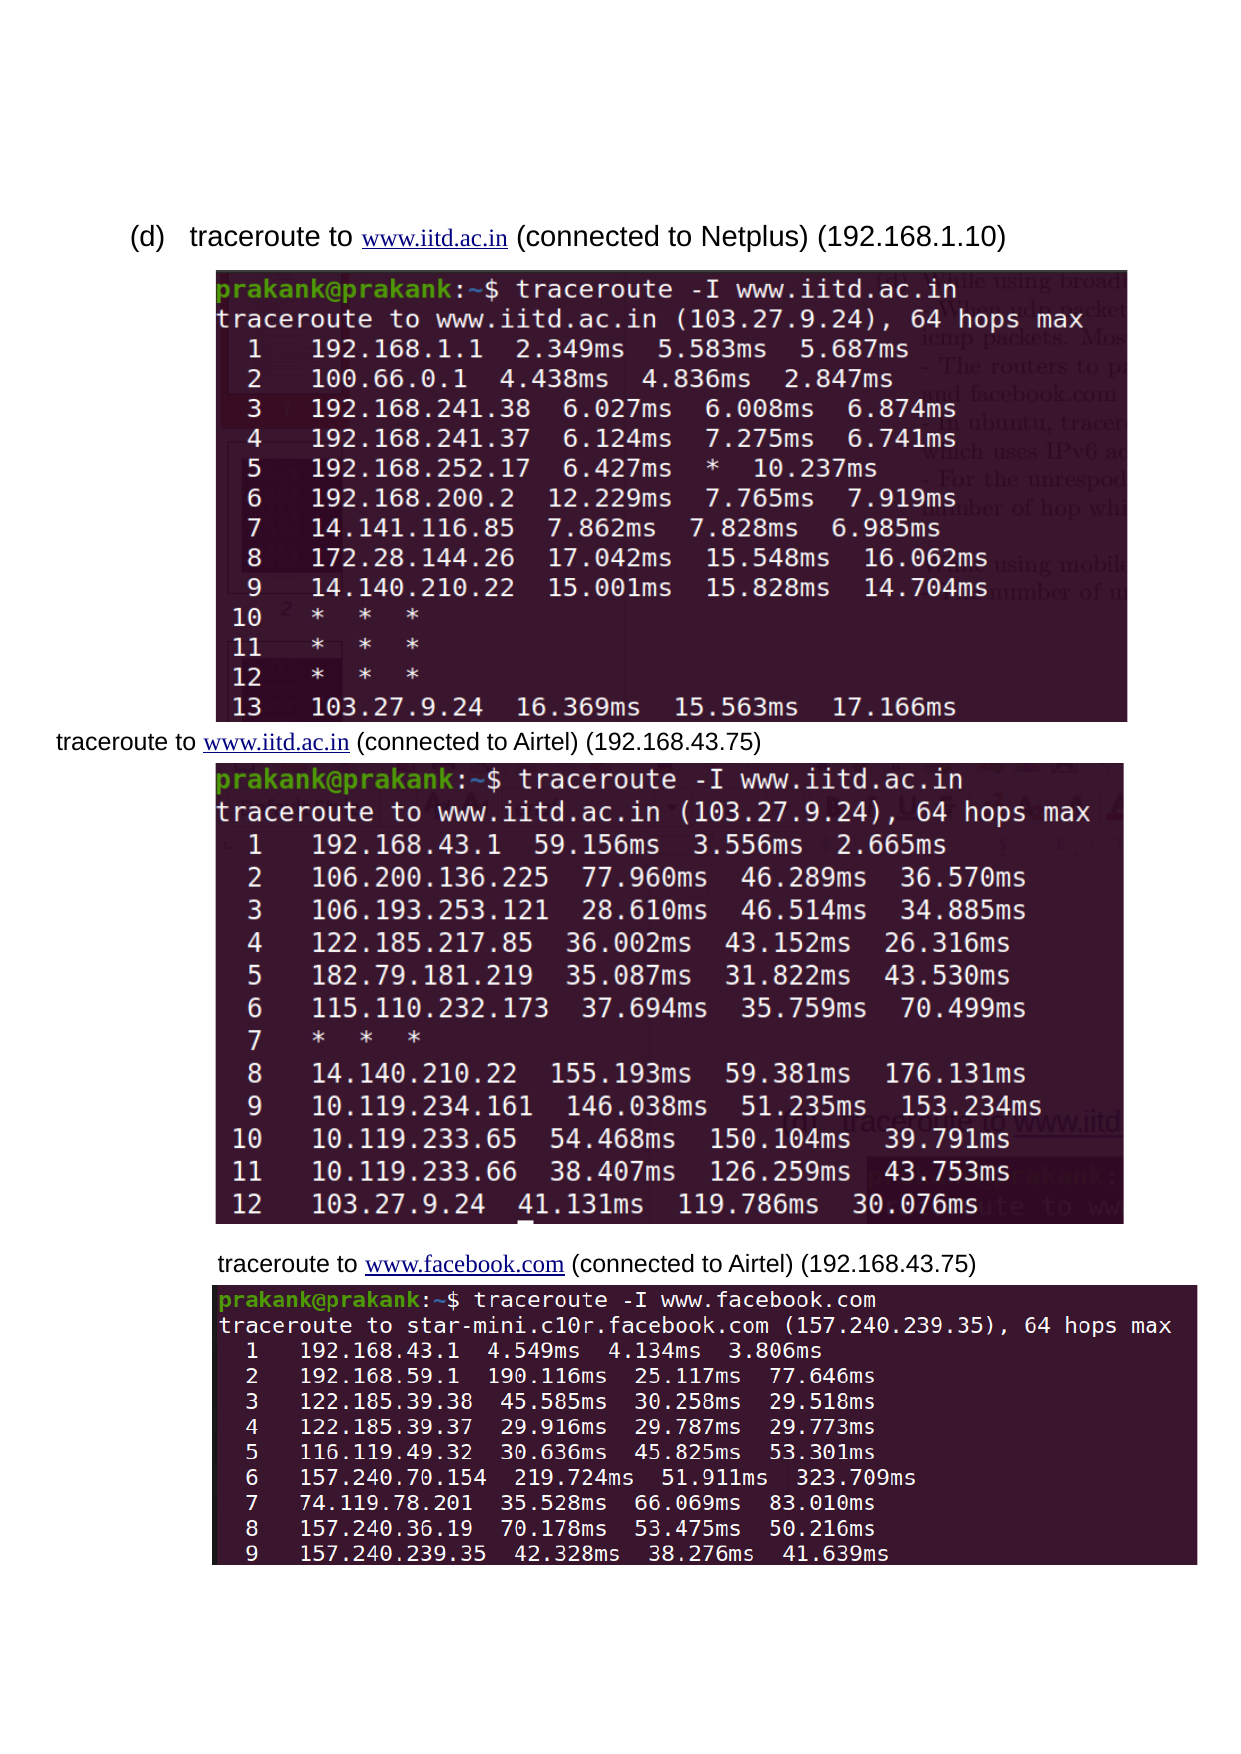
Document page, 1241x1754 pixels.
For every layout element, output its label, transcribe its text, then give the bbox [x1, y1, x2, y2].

picture [212, 1285, 1198, 1565]
text traceroute to www.iitd.ac.in (connected to Airtel) (192.168.43.75) [56, 698, 1172, 756]
text (d) traceroute to www.iitd.ac.in (connected to Netplus) (192.168.1.10) [56, 219, 1172, 252]
picture [215, 763, 1124, 1224]
text traceroute to www.facebook.com (connected to Airtel) (192.168.43.75) [56, 1249, 1172, 1278]
picture [215, 270, 1128, 722]
